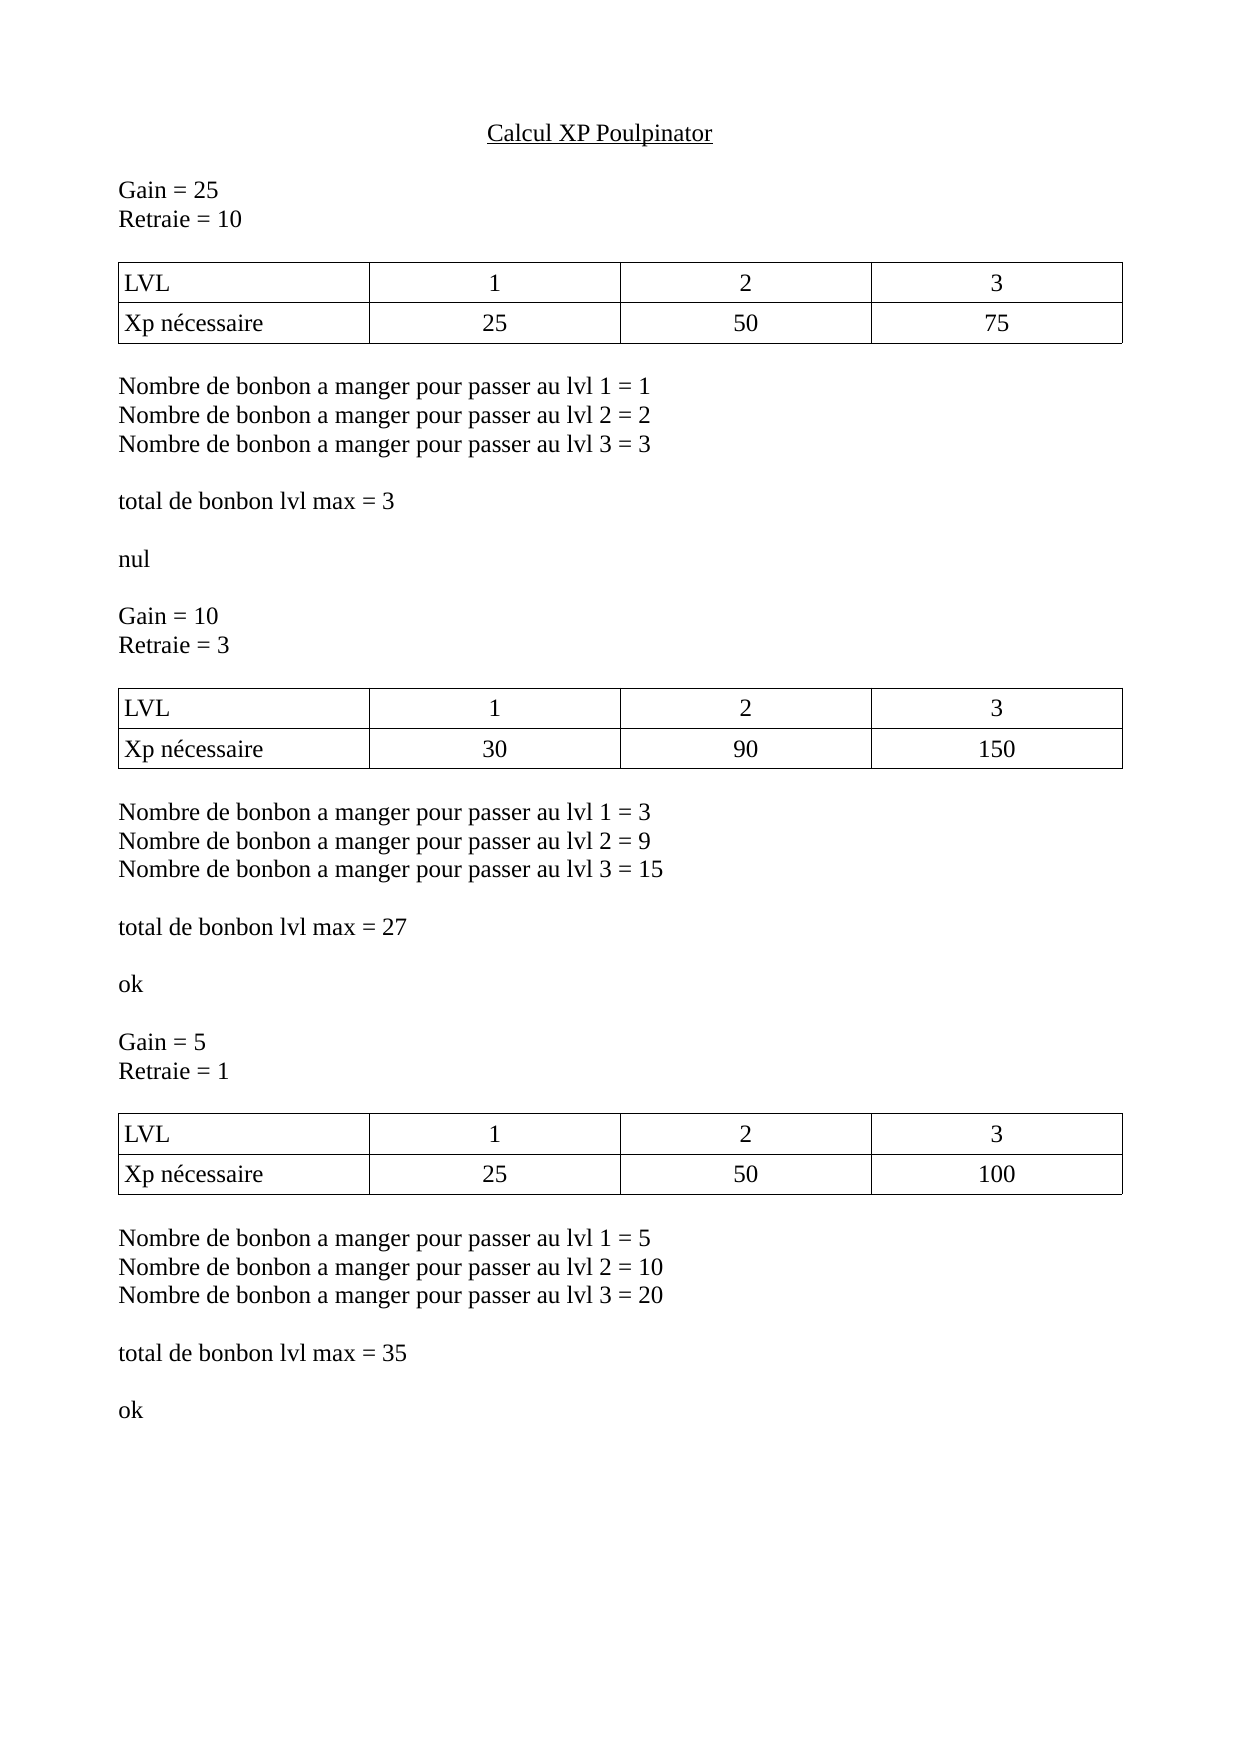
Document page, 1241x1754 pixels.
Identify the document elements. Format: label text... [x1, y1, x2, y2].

table_cell 150 [872, 729, 1122, 768]
text Gain = 25 [118, 176, 1122, 204]
text ok [118, 969, 1122, 998]
text Retraie = 3 [118, 630, 1122, 659]
text Nombre de bonbon a manger pour passer au lvl 2 = 2 [118, 400, 1122, 429]
table_cell 25 [370, 1155, 620, 1194]
table_header 2 [621, 689, 871, 728]
text Nombre de bonbon a manger pour passer au lvl 1 = 3 [118, 797, 1122, 826]
text Gain = 10 [118, 601, 1122, 630]
table_cell 30 [370, 729, 620, 768]
text Retraie = 1 [118, 1056, 1122, 1084]
text Gain = 5 [118, 1027, 1122, 1056]
table_header 1 [370, 689, 620, 728]
table_cell Xp nécessaire [119, 1155, 369, 1194]
table_header 2 [621, 1114, 871, 1154]
text Nombre de bonbon a manger pour passer au lvl 2 = 10 [118, 1252, 1122, 1280]
table_cell 75 [872, 303, 1122, 342]
table_header LVL [119, 263, 369, 302]
text Nombre de bonbon a manger pour passer au lvl 1 = 1 [118, 371, 1122, 400]
text Calcul XP Poulpinator [118, 118, 1122, 147]
text Nombre de bonbon a manger pour passer au lvl 1 = 5 [118, 1223, 1122, 1252]
text Retraie = 10 [118, 204, 1122, 233]
table_header LVL [119, 1114, 369, 1154]
table_cell Xp nécessaire [119, 303, 369, 342]
table_cell 90 [621, 729, 871, 768]
text Nombre de bonbon a manger pour passer au lvl 3 = 3 [118, 429, 1122, 458]
text nul [118, 544, 1122, 573]
text Nombre de bonbon a manger pour passer au lvl 3 = 20 [118, 1280, 1122, 1309]
text total de bonbon lvl max = 35 [118, 1338, 1122, 1367]
text Nombre de bonbon a manger pour passer au lvl 3 = 15 [118, 854, 1122, 883]
table_cell Xp nécessaire [119, 729, 369, 768]
text total de bonbon lvl max = 3 [118, 486, 1122, 515]
table_cell 50 [621, 303, 871, 342]
table_header 1 [370, 263, 620, 302]
text Nombre de bonbon a manger pour passer au lvl 2 = 9 [118, 826, 1122, 854]
table_header 3 [872, 1114, 1122, 1154]
text ok [118, 1395, 1122, 1424]
table_header 3 [872, 263, 1122, 302]
table_header LVL [119, 689, 369, 728]
table_cell 100 [872, 1155, 1122, 1194]
table_header 3 [872, 689, 1122, 728]
text total de bonbon lvl max = 27 [118, 912, 1122, 941]
table_cell 50 [621, 1155, 871, 1194]
table_header 2 [621, 263, 871, 302]
table_header 1 [370, 1114, 620, 1154]
table_cell 25 [370, 303, 620, 342]
